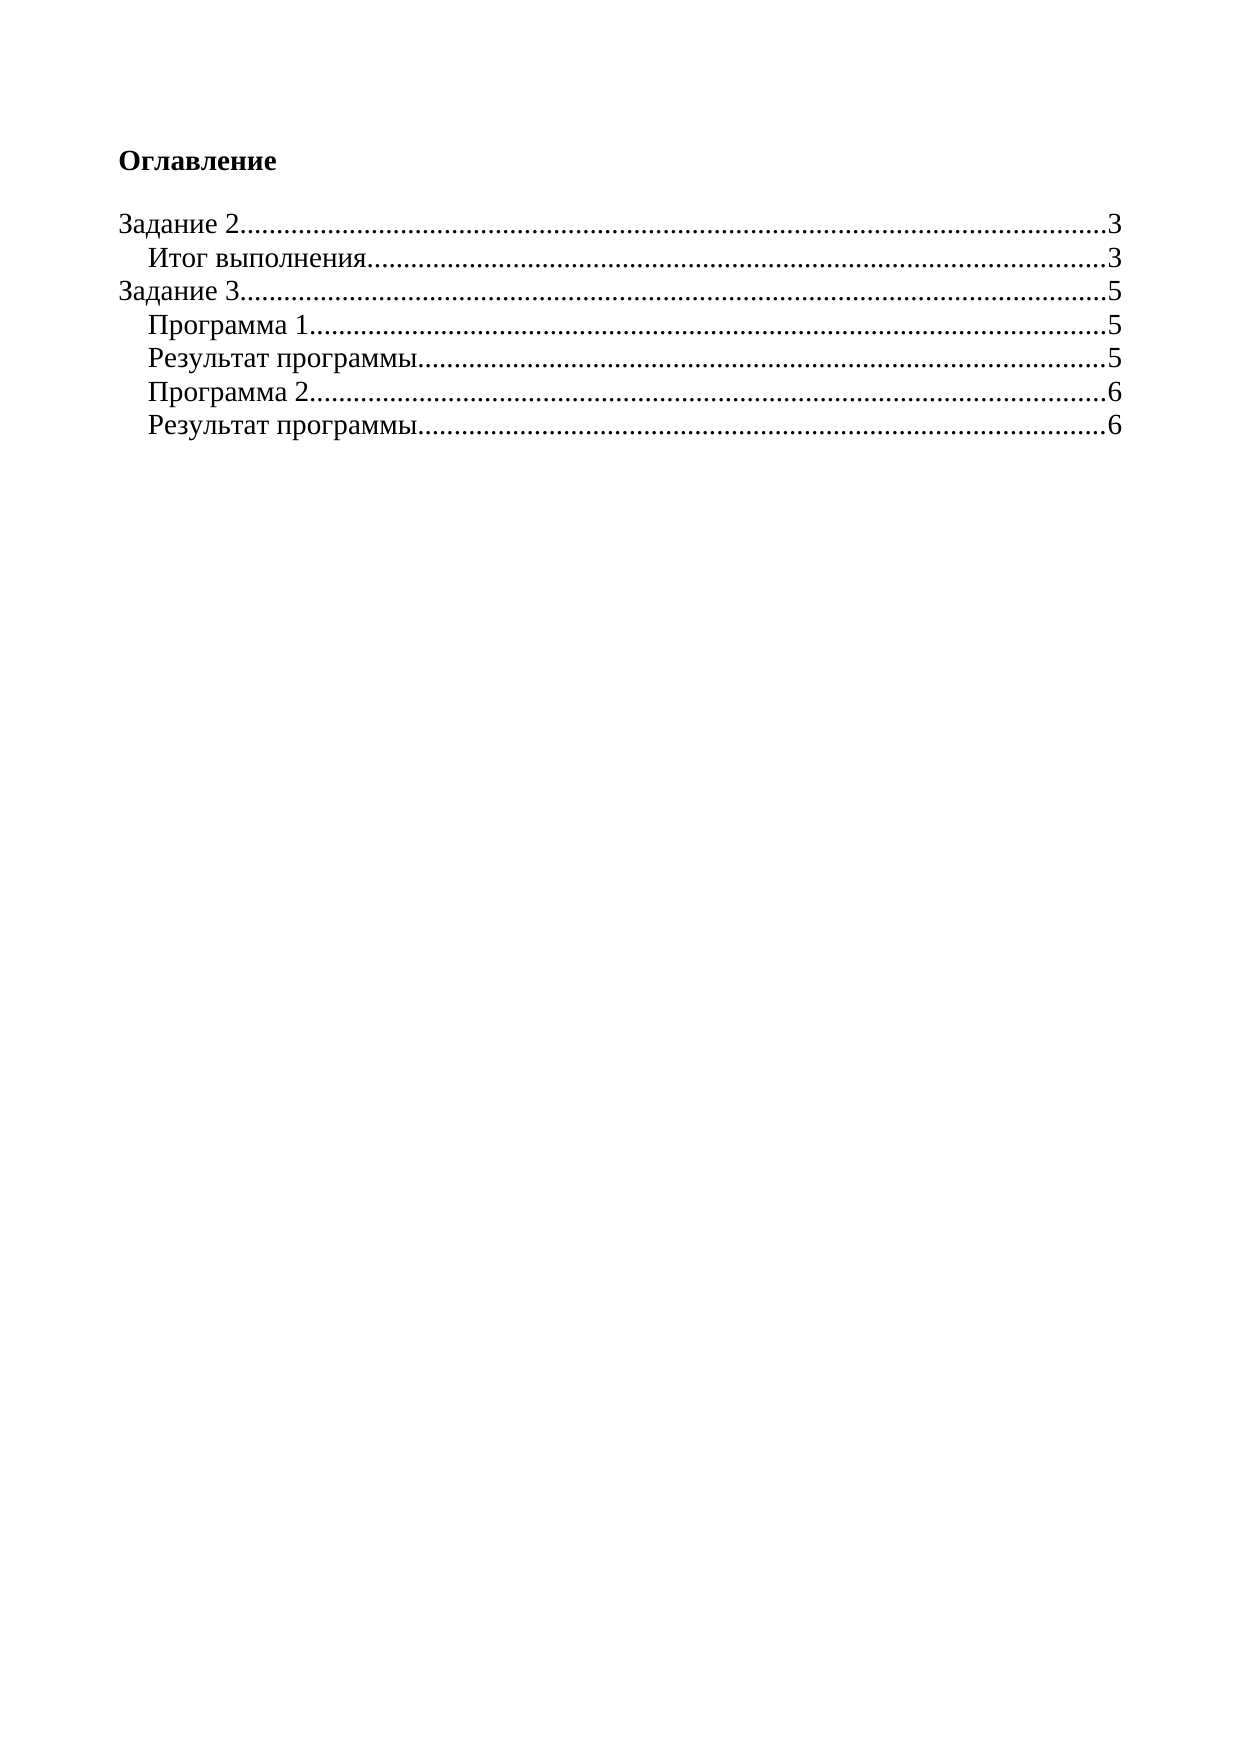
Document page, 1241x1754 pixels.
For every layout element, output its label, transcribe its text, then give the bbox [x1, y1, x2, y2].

text Задание 2 3 [118, 206, 1122, 240]
text Итог выполнения 3 [148, 240, 1122, 273]
subtitle Оглавление [118, 143, 1122, 177]
text Программа 1 5 [148, 307, 1122, 340]
text Результат программы 6 [148, 407, 1122, 441]
text Результат программы 5 [148, 340, 1122, 374]
text Задание 3 5 [118, 273, 1122, 307]
text Программа 2 6 [148, 374, 1122, 407]
